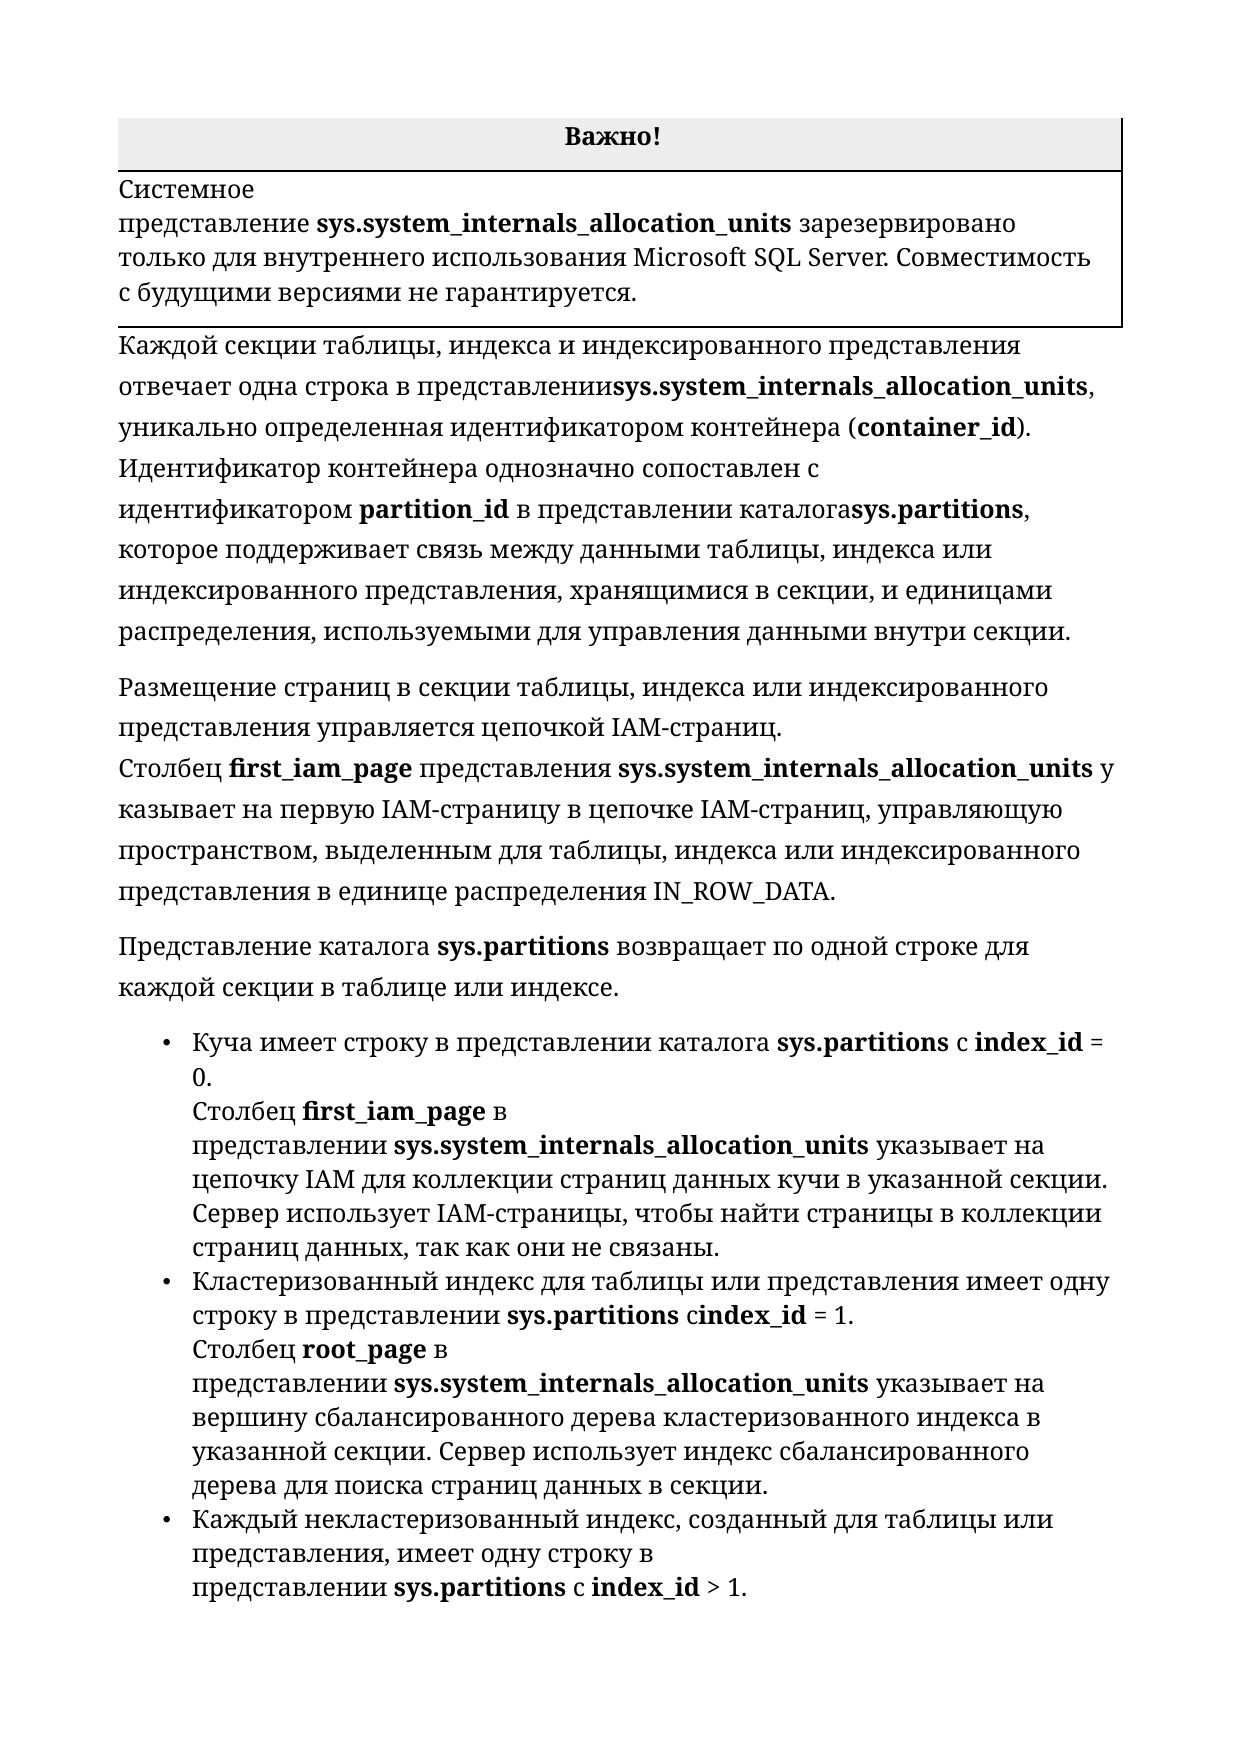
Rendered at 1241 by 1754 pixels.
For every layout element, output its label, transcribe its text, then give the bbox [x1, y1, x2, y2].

list Куча имеет строку в представлении каталога sys.partitions с index_id = 0. [162, 1025, 1122, 1093]
list Столбец root_page в представлении sys.system_internals_allocation_units указывает на вершину сбалансированного дерева кластеризованного индекса в указанной секции. Сервер использует индекс сбалансированного дерева для поиска страниц данных в секции. [162, 1332, 1122, 1502]
list Столбец first_iam_page в представлении sys.system_internals_allocation_units указывает на цепочку IAM для коллекции страниц данных кучи в указанной секции. Сервер использует IAM-страницы, чтобы найти страницы в коллекции страниц данных, так как они не связаны. [162, 1093, 1122, 1263]
table_cell Системное представление sys.system_internals_allocation_units зарезервировано только для внутреннего использования Microsoft SQL Server. Совместимость с будущими версиями не гарантируется. [118, 172, 1121, 326]
list Кластеризованный индекс для таблицы или представления имеет одну строку в представлении sys.partitions сindex_id = 1. [162, 1263, 1122, 1332]
text Размещение страниц в секции таблицы, индекса или индексированного представления управляется цепочкой IAM-страниц. Столбец first_iam_page представления sys.system_internals_allocation_units указывает на первую IAM-страницу в цепочке IAM-страниц, управляющую пространством, выделенным для таблицы, индекса или индексированного представления в единице распределения IN_ROW_DATA. [118, 669, 1122, 907]
list Каждый некластеризованный индекс, созданный для таблицы или представления, имеет одну строку в представлении sys.partitions с index_id > 1. [162, 1502, 1122, 1604]
text Каждой секции таблицы, индекса и индексированного представления отвечает одна строка в представленииsys.system_internals_allocation_units, уникально определенная идентификатором контейнера (container_id). Идентификатор контейнера однозначно сопоставлен с идентификатором partition_id в представлении каталогаsys.partitions, которое поддерживает связь между данными таблицы, индекса или индексированного представления, хранящимися в секции, и единицами распределения, используемыми для управления данными внутри секции. [118, 328, 1122, 648]
text Представление каталога sys.partitions возвращает по одной строке для каждой секции в таблице или индексе. [118, 929, 1122, 1004]
table_header Важно! [118, 118, 1121, 170]
